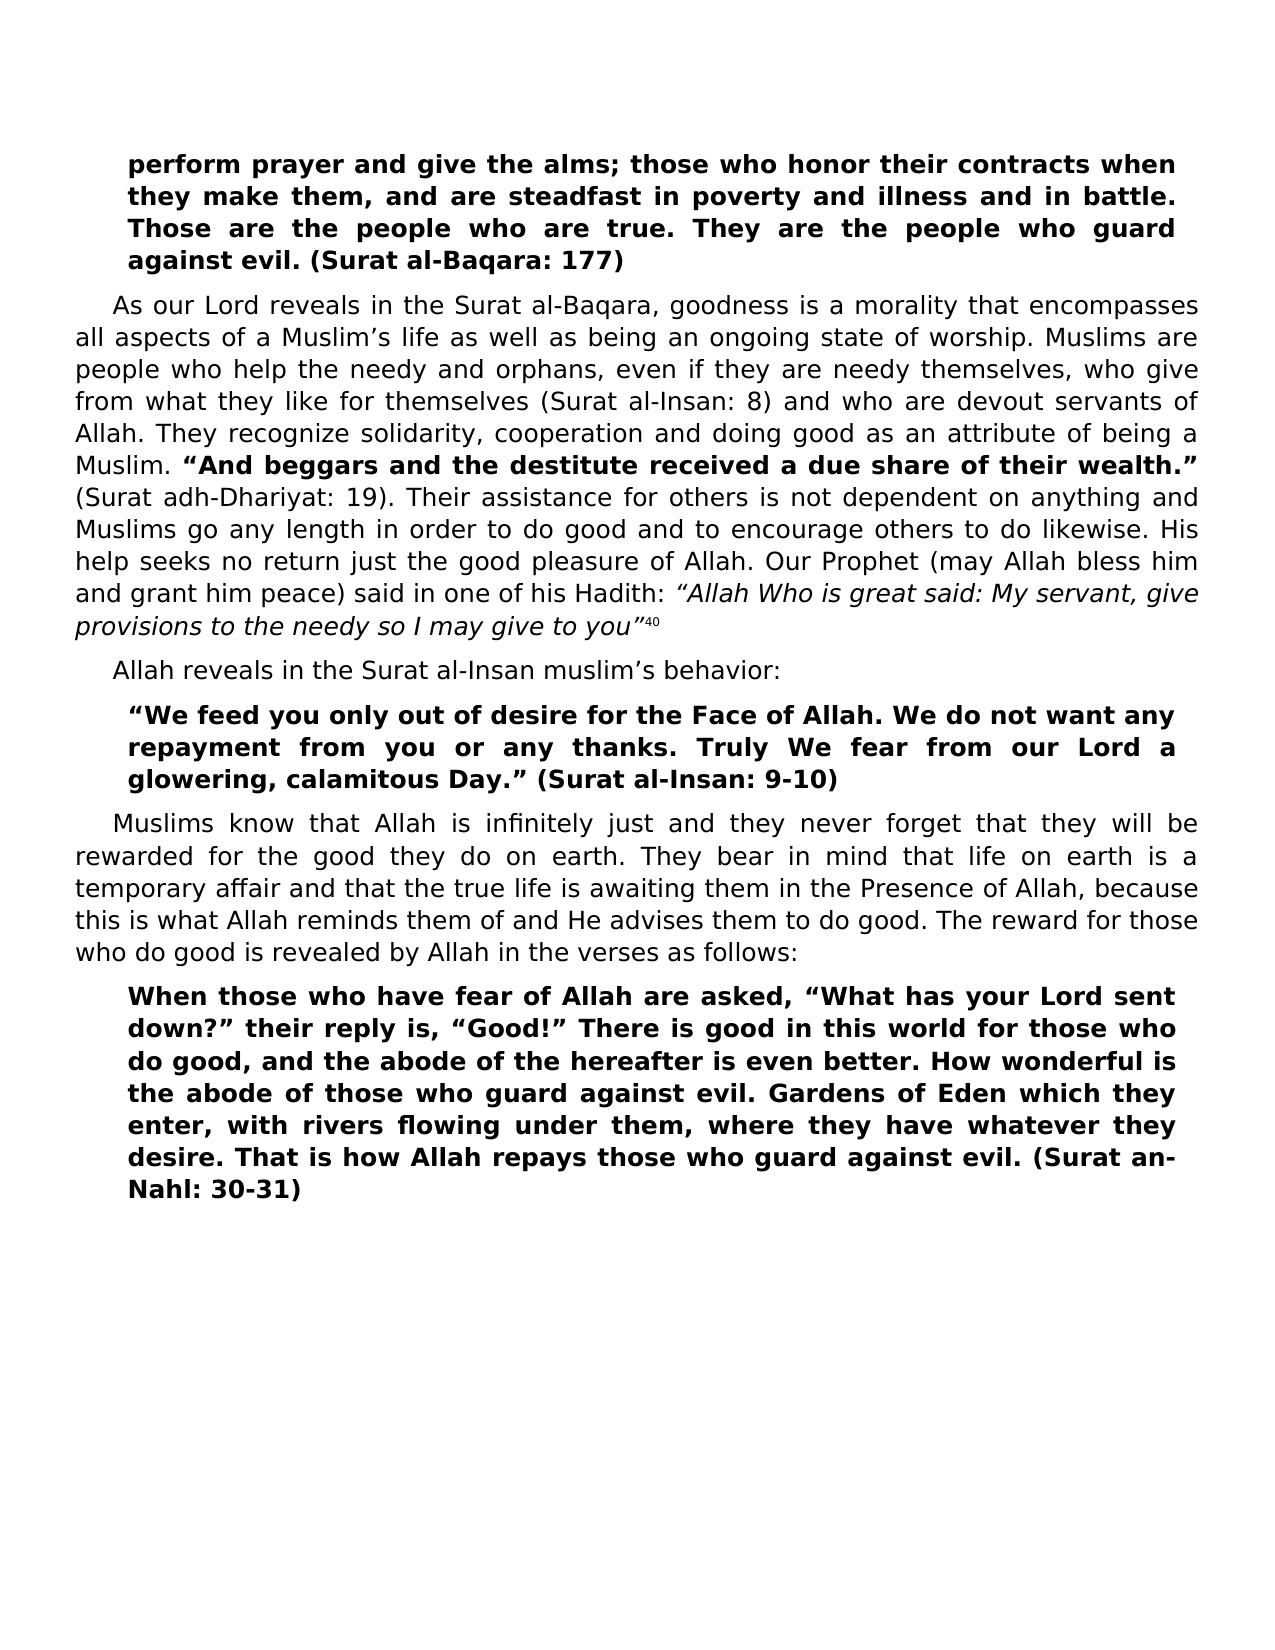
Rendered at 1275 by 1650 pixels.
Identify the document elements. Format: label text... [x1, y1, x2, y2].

text As our Lord reveals in the Surat al-Baqara, goodness is a morality that encompasses all aspects of a Muslim’s life as well as being an ongoing state of worship. Muslims are people who help the needy and orphans, even if they are needy themselves, who give from what they like for themselves (Surat al-Insan: 8) and who are devout servants of Allah. They recognize solidarity, cooperation and doing good as an attribute of being a Muslim. “And beggars and the destitute received a due share of their wealth.” (Surat adh-Dhariyat: 19). Their assistance for others is not dependent on anything and Muslims go any length in order to do good and to encourage others to do likewise. His help seeks no return just the good pleasure of Allah. Our Prophet (may Allah bless him and grant him peace) said in one of his Hadith: “Allah Who is great said: My servant, give provisions to the needy so I may give to you”40 [75, 291, 1200, 641]
text Muslims know that Allah is infinitely just and they never forget that they will be rewarded for the good they do on earth. They bear in mind that life on earth is a temporary affair and that the true life is awaiting them in the Presence of Allah, because this is what Allah reminds them of and He advises them to do good. The reward for those who do good is revealed by Allah in the verses as follows: [75, 809, 1200, 967]
text perform prayer and give the alms; those who honor their contracts when they make them, and are steadfast in poverty and illness and in battle. Those are the people who are true. They are the people who guard against evil. (Surat al-Baqara: 177) [127, 150, 1177, 275]
text “We feed you only out of desire for the Face of Allah. We do not want any repayment from you or any thanks. Truly We fear from our Lord a glowering, calamitous Day.” (Surat al-Insan: 9-10) [127, 701, 1177, 794]
text When those who have fear of Allah are asked, “What has your Lord sent down?” their reply is, “Good!” There is good in this world for those who do good, and the abode of the hereafter is even better. How wonderful is the abode of those who guard against evil. Gardens of Eden which they enter, with rivers flowing under them, where they have whatever they desire. That is how Allah repays those who guard against evil. (Surat an-Nahl: 30-31) [127, 982, 1177, 1204]
text Allah reveals in the Surat al-Insan muslim’s behavior: [75, 656, 1200, 685]
